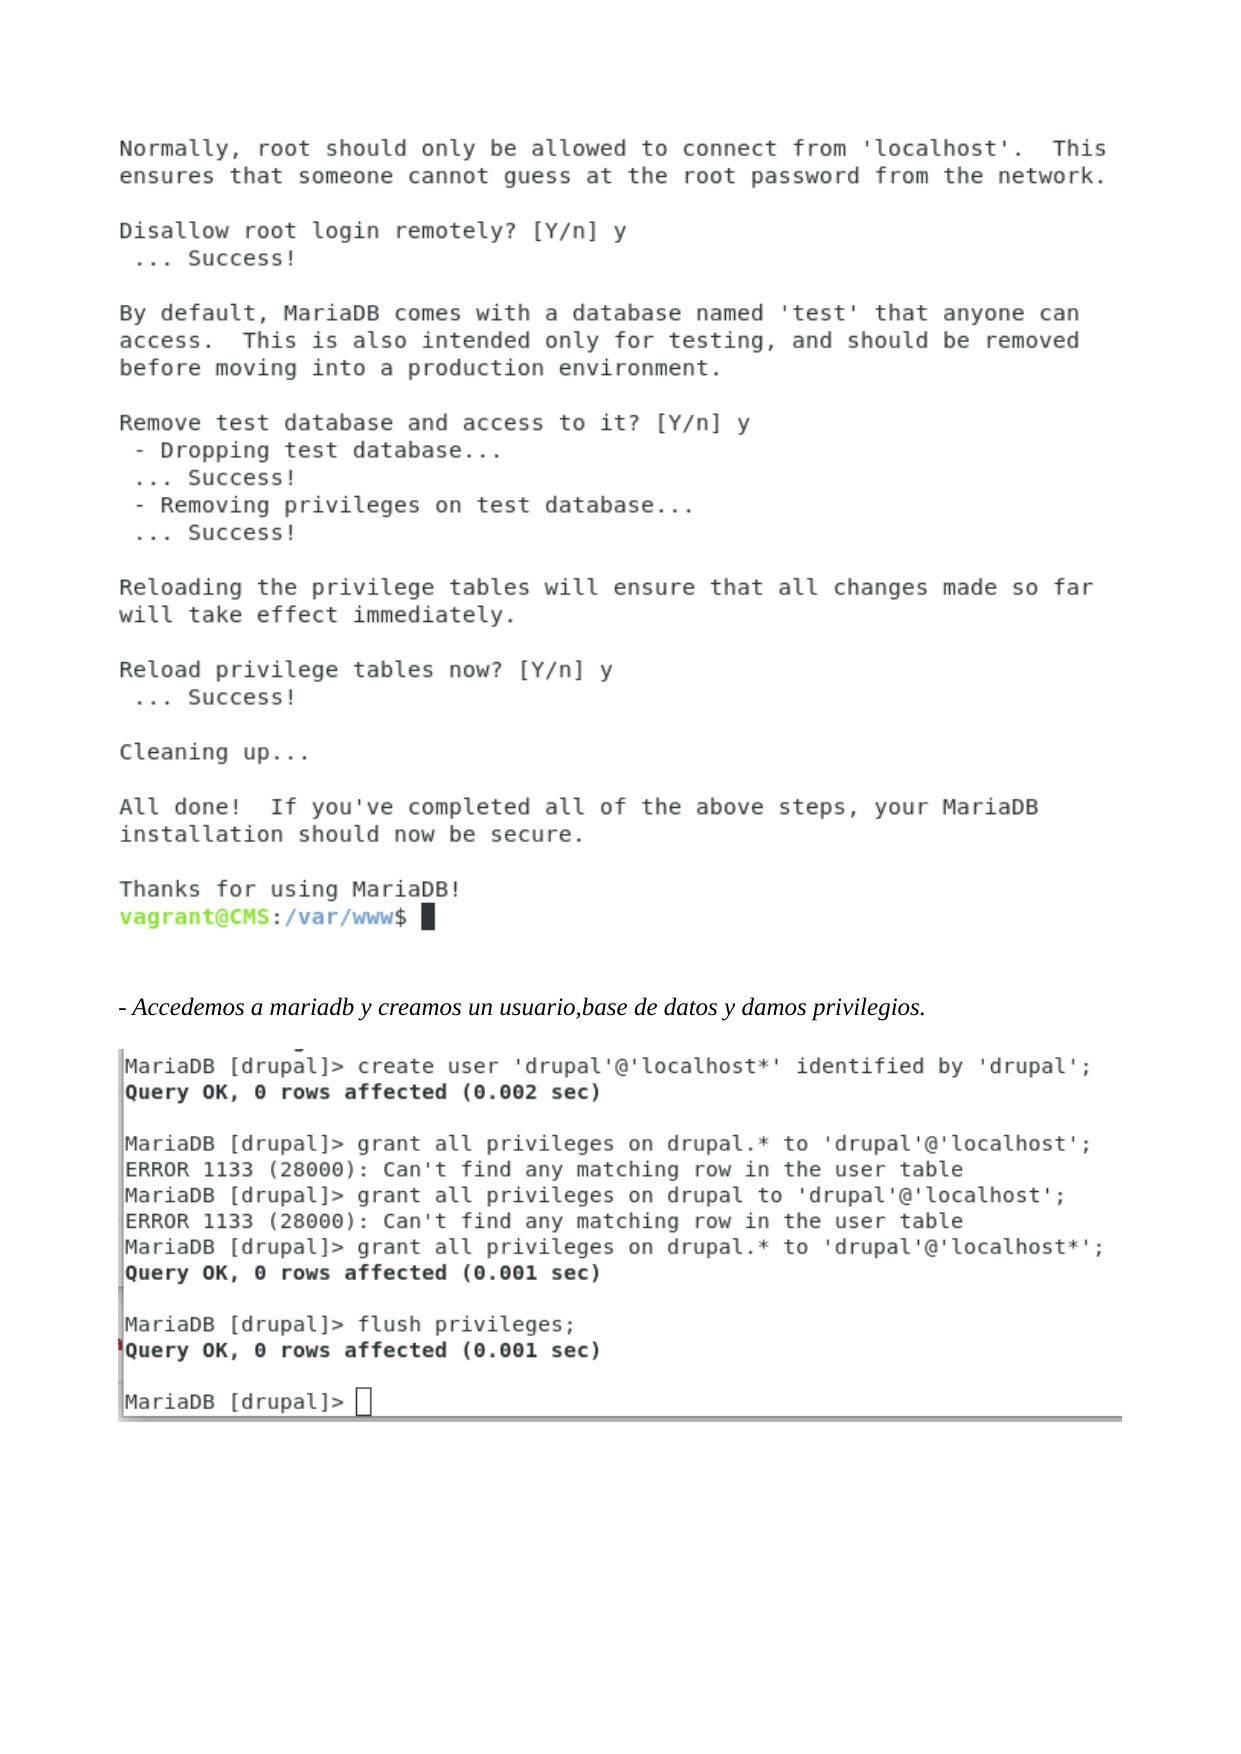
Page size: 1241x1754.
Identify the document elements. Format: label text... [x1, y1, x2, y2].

text - Accedemos a mariadb y creamos un usuario,base de datos y damos privilegios. [118, 992, 1122, 1021]
picture [118, 1049, 1123, 1422]
picture [118, 118, 1123, 935]
